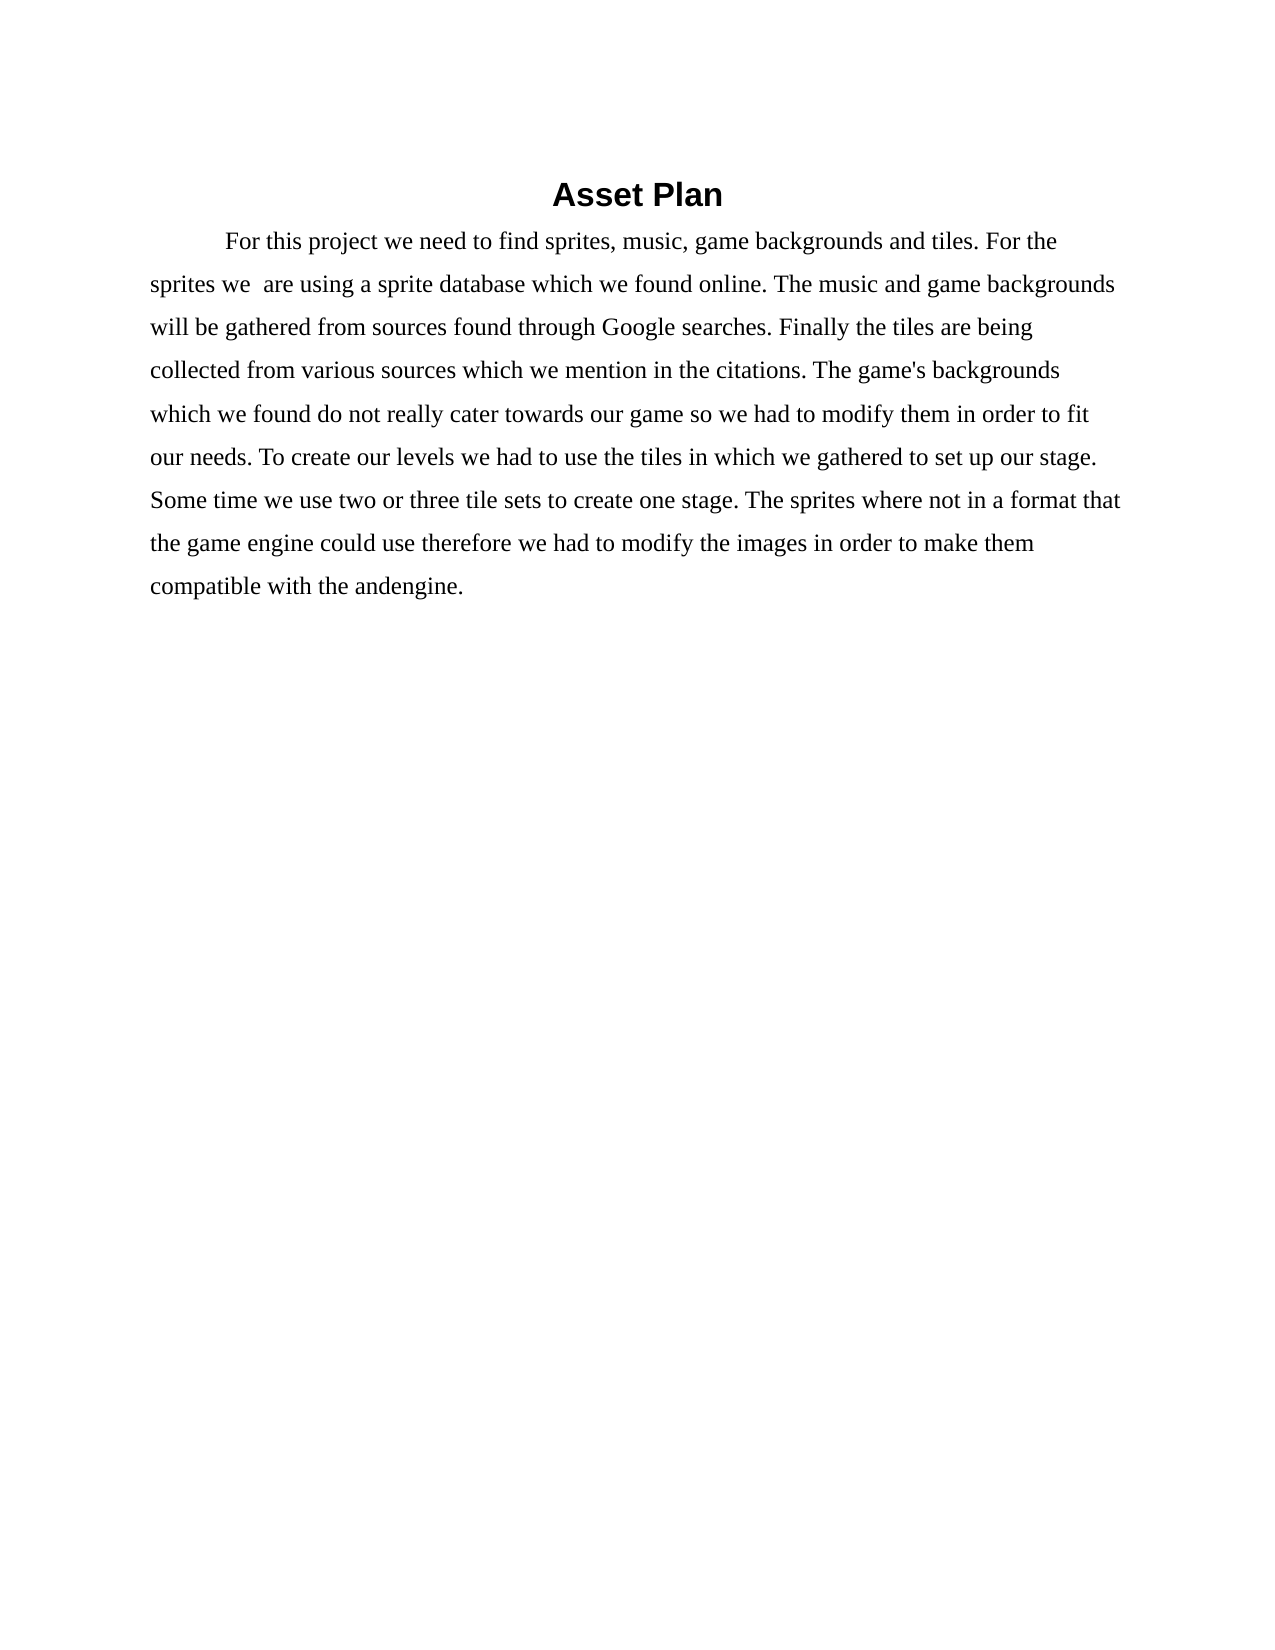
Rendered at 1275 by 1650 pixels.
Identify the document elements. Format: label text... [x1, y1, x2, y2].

list For this project we need to find sprites, music, game backgrounds and tiles. For the sprites we are using a sprite database which we found online. The music and game backgrounds will be gathered from sources found through Google searches. Finally the tiles are being collected from various sources which we mention in the citations. The game's backgrounds which we found do not really cater towards our game so we had to modify them in order to fit our needs. To create our levels we had to use the tiles in which we gathered to set up our stage. Some time we use two or three tile sets to create one stage. The sprites where not in a format that the game engine could use therefore we had to modify the images in order to make them compatible with the andengine. [150, 226, 1125, 600]
subtitle Asset Plan [150, 175, 1125, 214]
